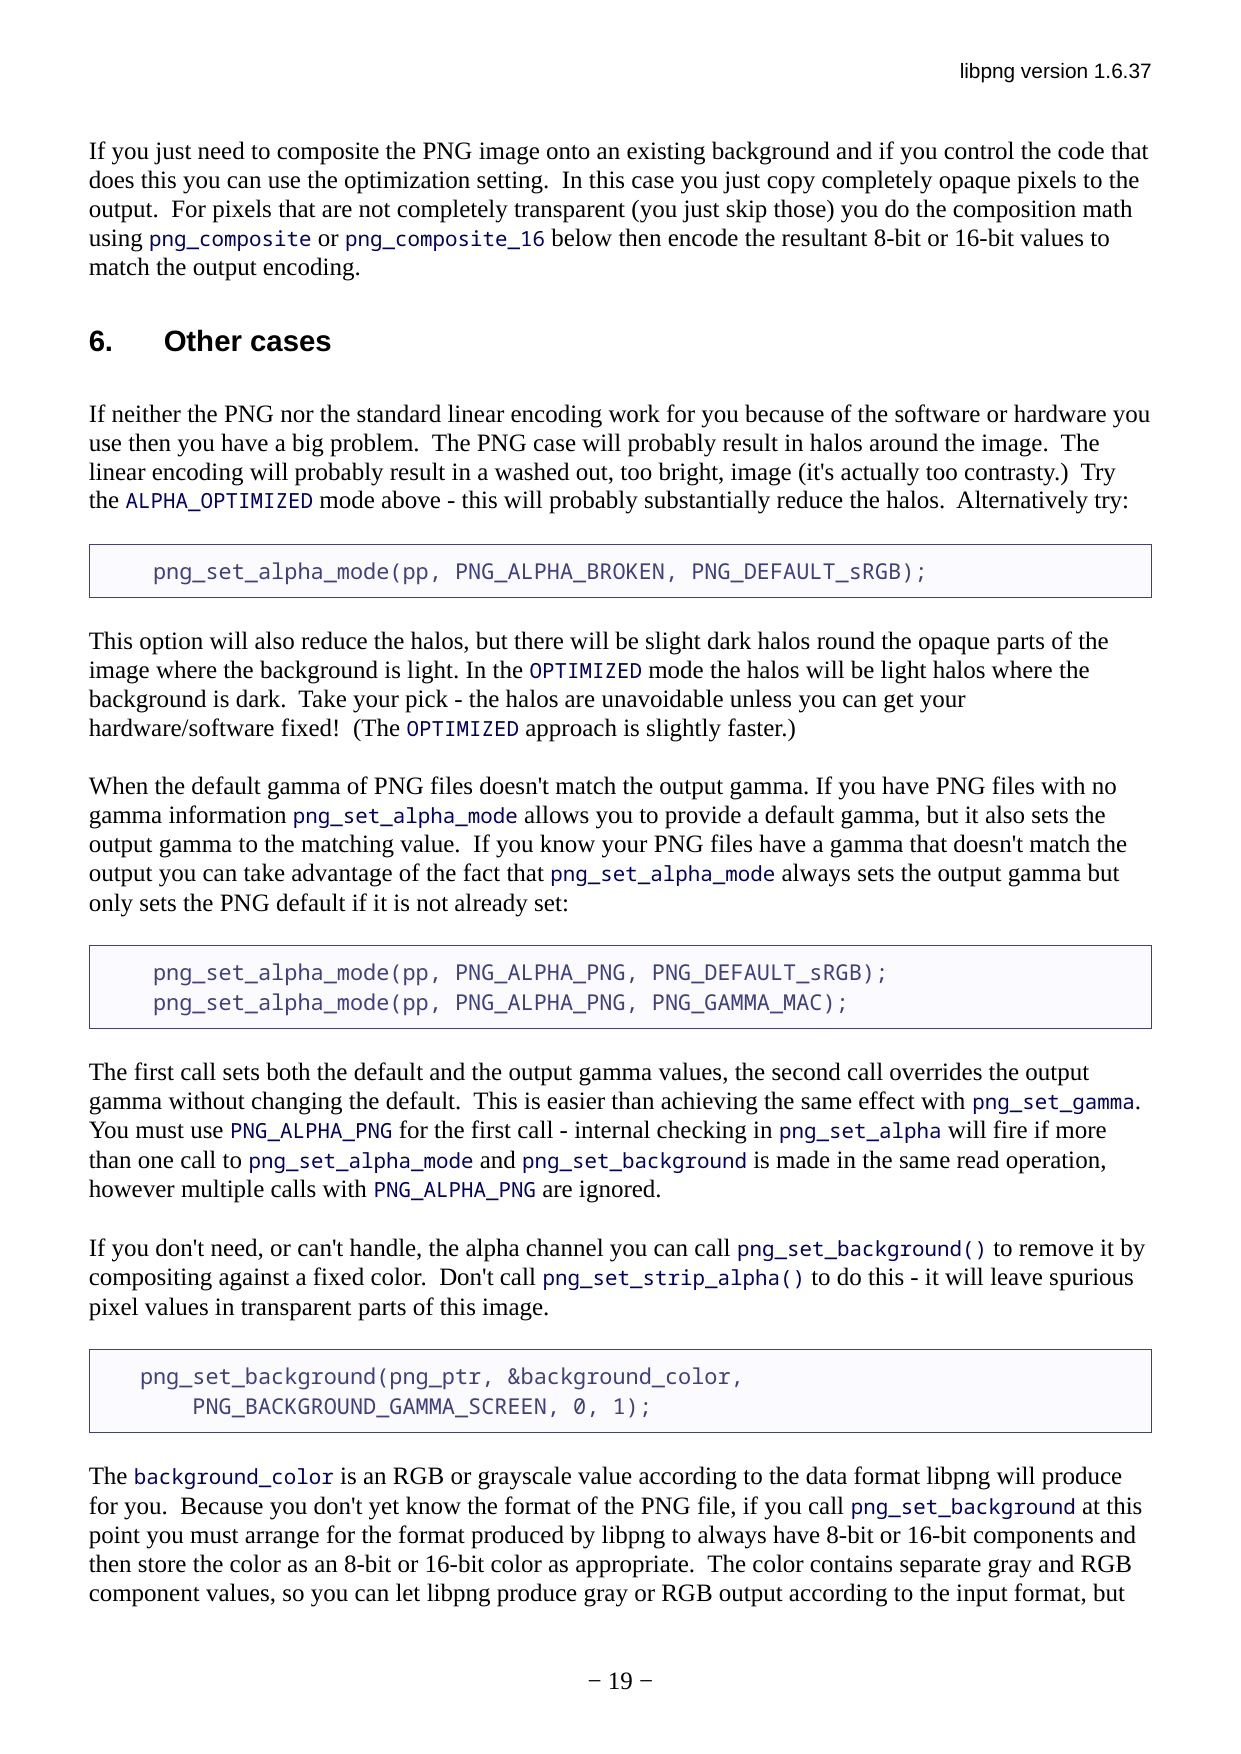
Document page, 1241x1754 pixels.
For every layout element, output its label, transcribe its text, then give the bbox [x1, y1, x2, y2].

text png_set_background(png_ptr, &background_color, [90, 1350, 1151, 1379]
text png_set_alpha_mode(pp, PNG_ALPHA_PNG, PNG_DEFAULT_sRGB); [90, 946, 1151, 975]
text If neither the PNG nor the standard linear encoding work for you because of the software or hardware you use then you have a big problem. The PNG case will probably result in halos around the image. The linear encoding will probably result in a washed out, too bright, image (it's actually too contrasty.) Try the ALPHA_OPTIMIZED mode above - this will probably substantially reduce the halos. Alternatively try: [88, 399, 1152, 515]
text png_set_alpha_mode(pp, PNG_ALPHA_PNG, PNG_GAMMA_MAC); [90, 975, 1151, 1028]
text PNG_BACKGROUND_GAMMA_SCREEN, 0, 1); [90, 1379, 1151, 1432]
text The first call sets both the default and the output gamma values, the second call overrides the output gamma without changing the default. This is easier than achieving the same effect with png_set_gamma. You must use PNG_ALPHA_PNG for the first call - internal checking in png_set_alpha will fire if more than one call to png_set_alpha_mode and png_set_background is made in the same read operation, however multiple calls with PNG_ALPHA_PNG are ignored. [88, 1057, 1152, 1204]
text If you don't need, or can't handle, the alpha channel you can call png_set_background() to remove it by compositing against a fixed color. Don't call png_set_strip_alpha() to do this - it will leave spurious pixel values in transparent parts of this image. [88, 1233, 1152, 1320]
text When the default gamma of PNG files doesn't match the output gamma. If you have PNG files with no gamma information png_set_alpha_mode allows you to provide a default gamma, but it also sets the output gamma to the matching value. If you know your PNG files have a gamma that doesn't match the output you can take advantage of the fact that png_set_alpha_mode always sets the output gamma but only sets the PNG default if it is not already set: [88, 771, 1152, 916]
text png_set_alpha_mode(pp, PNG_ALPHA_BROKEN, PNG_DEFAULT_sRGB); [90, 545, 1151, 597]
text This option will also reduce the halos, but there will be slight dark halos round the opaque parts of the image where the background is light. In the OPTIMIZED mode the halos will be light halos where the background is dark. Take your pick - the halos are unavoidable unless you can get your hardware/software fixed! (The OPTIMIZED approach is slightly faster.) [88, 626, 1152, 742]
subtitle Other cases [88, 324, 1152, 358]
text The background_color is an RGB or grayscale value according to the data format libpng will produce for you. Because you don't yet know the format of the PNG file, if you call png_set_background at this point you must arrange for the format produced by libpng to always have 8-bit or 16-bit components and then store the color as an 8-bit or 16-bit color as appropriate. The color contains separate gray and RGB component values, so you can let libpng produce gray or RGB output according to the input format, but [88, 1461, 1152, 1606]
text If you just need to composite the PNG image onto an existing background and if you control the code that does this you can use the optimization setting. In this case you just copy completely opaque pixels to the output. For pixels that are not completely transparent (you just skip those) you do the composition math using png_composite or png_composite_16 below then encode the resultant 8-bit or 16-bit values to match the output encoding. [88, 136, 1152, 281]
